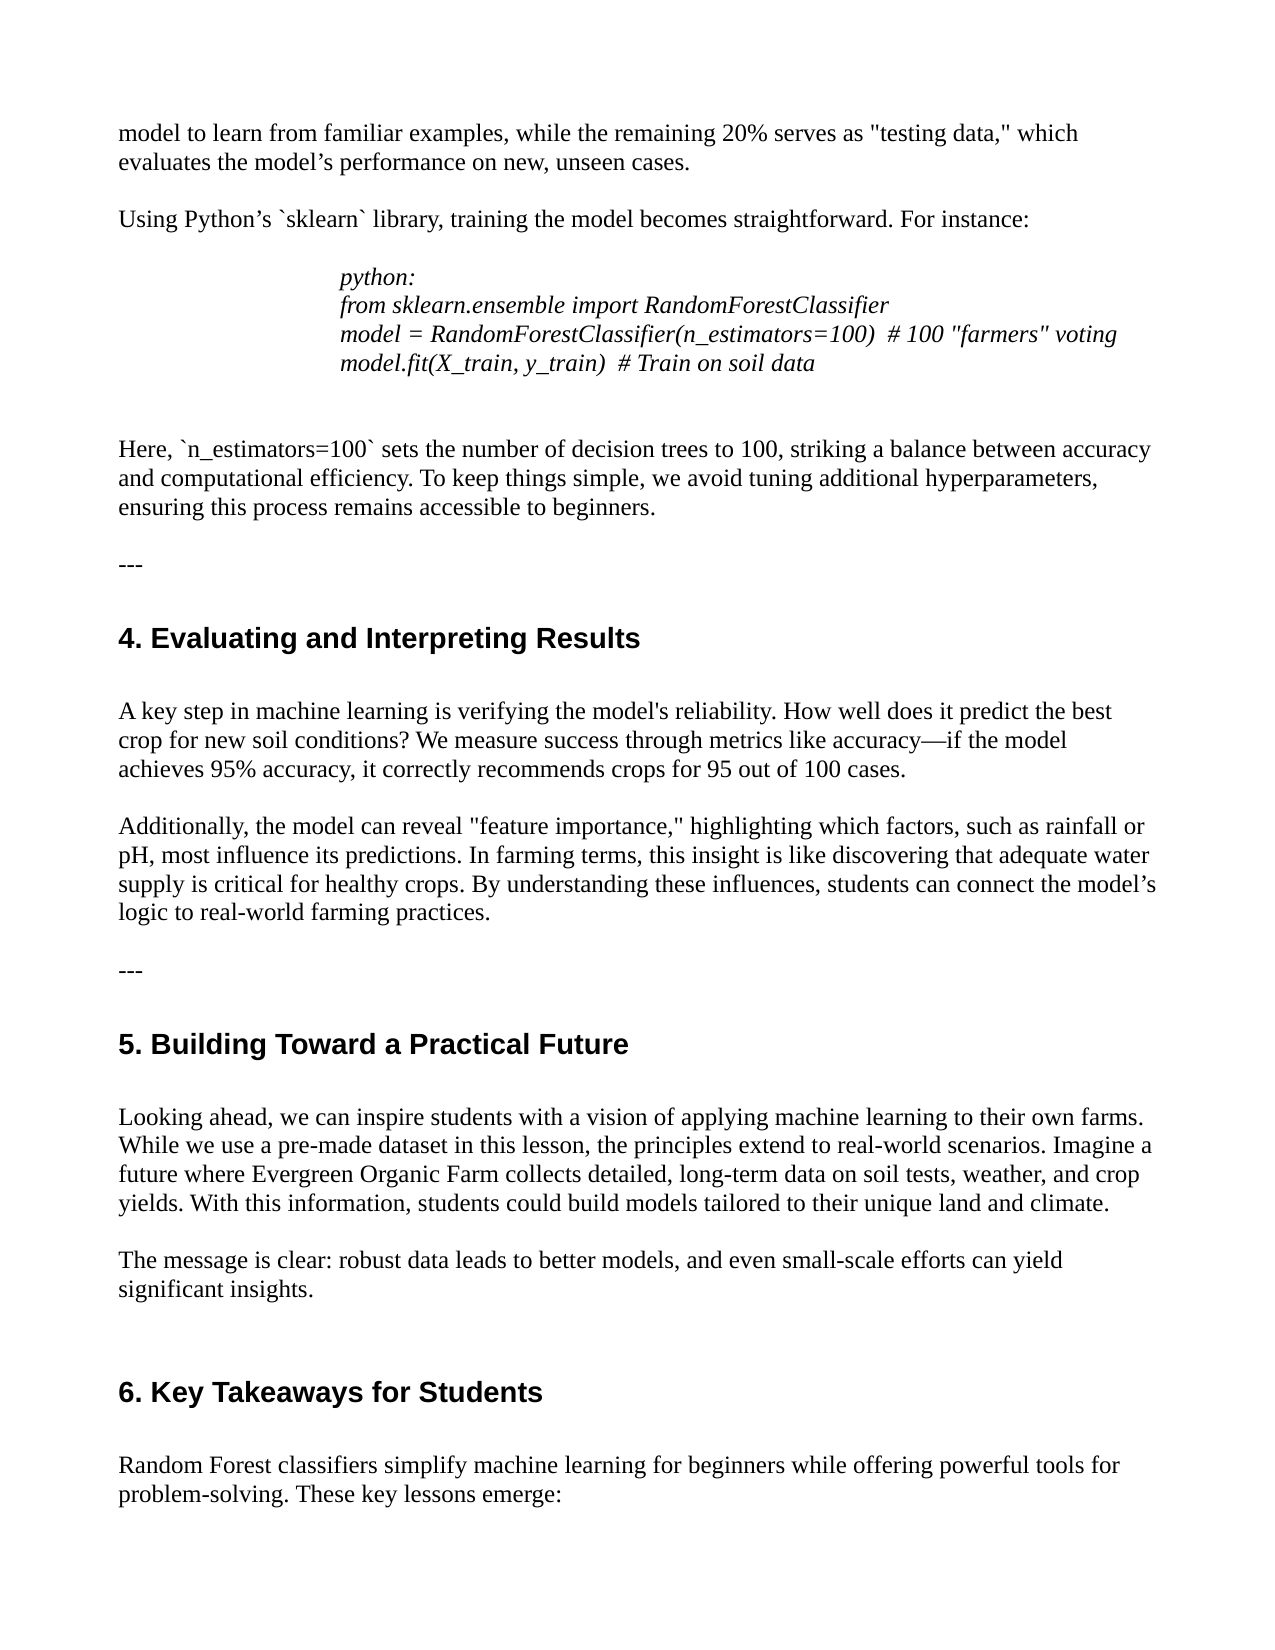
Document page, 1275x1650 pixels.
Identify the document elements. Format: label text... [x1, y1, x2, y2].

subtitle 6. Key Takeaways for Students [118, 1375, 1157, 1409]
text model = RandomForestClassifier(n_estimators=100) # 100 "farmers" voting [340, 319, 1157, 348]
text The message is clear: robust data leads to better models, and even small-scale efforts can yield significant insights. [118, 1246, 1157, 1303]
subtitle 5. Building Toward a Practical Future [118, 1027, 1157, 1061]
text A key step in machine learning is verifying the model's reliability. How well does it predict the best crop for new soil conditions? We measure success through metrics like accuracy—if the model achieves 95% accuracy, it correctly recommends crops for 95 out of 100 cases. [118, 696, 1157, 782]
text --- [118, 549, 1157, 578]
text --- [118, 955, 1157, 984]
text Additionally, the model can reveal "feature importance," highlighting which factors, such as rainfall or pH, most influence its predictions. In farming terms, this insight is like discovering that adequate water supply is critical for healthy crops. By understanding these influences, students can connect the model’s logic to real-world farming practices. [118, 811, 1157, 926]
text from sklearn.ensemble import RandomForestClassifier [340, 291, 1157, 319]
text python: [340, 262, 1157, 291]
text model to learn from familiar examples, while the remaining 20% serves as "testing data," which evaluates the model’s performance on new, unseen cases. [118, 118, 1157, 176]
text model.fit(X_train, y_train) # Train on soil data [340, 348, 1157, 377]
text Using Python’s `sklearn` library, training the model becomes straightforward. For instance: [118, 204, 1157, 233]
text Looking ahead, we can inspire students with a vision of applying machine learning to their own farms. While we use a pre-made dataset in this lesson, the principles extend to real-world scenarios. Imagine a future where Evergreen Organic Farm collects detailed, long-term data on soil tests, weather, and crop yields. With this information, students could build models tailored to their unique land and climate. [118, 1102, 1157, 1217]
subtitle 4. Evaluating and Interpreting Results [118, 621, 1157, 655]
text Random Forest classifiers simplify machine learning for beginners while offering powerful tools for problem-solving. These key lessons emerge: [118, 1450, 1157, 1507]
text Here, `n_estimators=100` sets the number of decision trees to 100, striking a balance between accuracy and computational efficiency. To keep things simple, we avoid tuning additional hyperparameters, ensuring this process remains accessible to beginners. [118, 434, 1157, 521]
